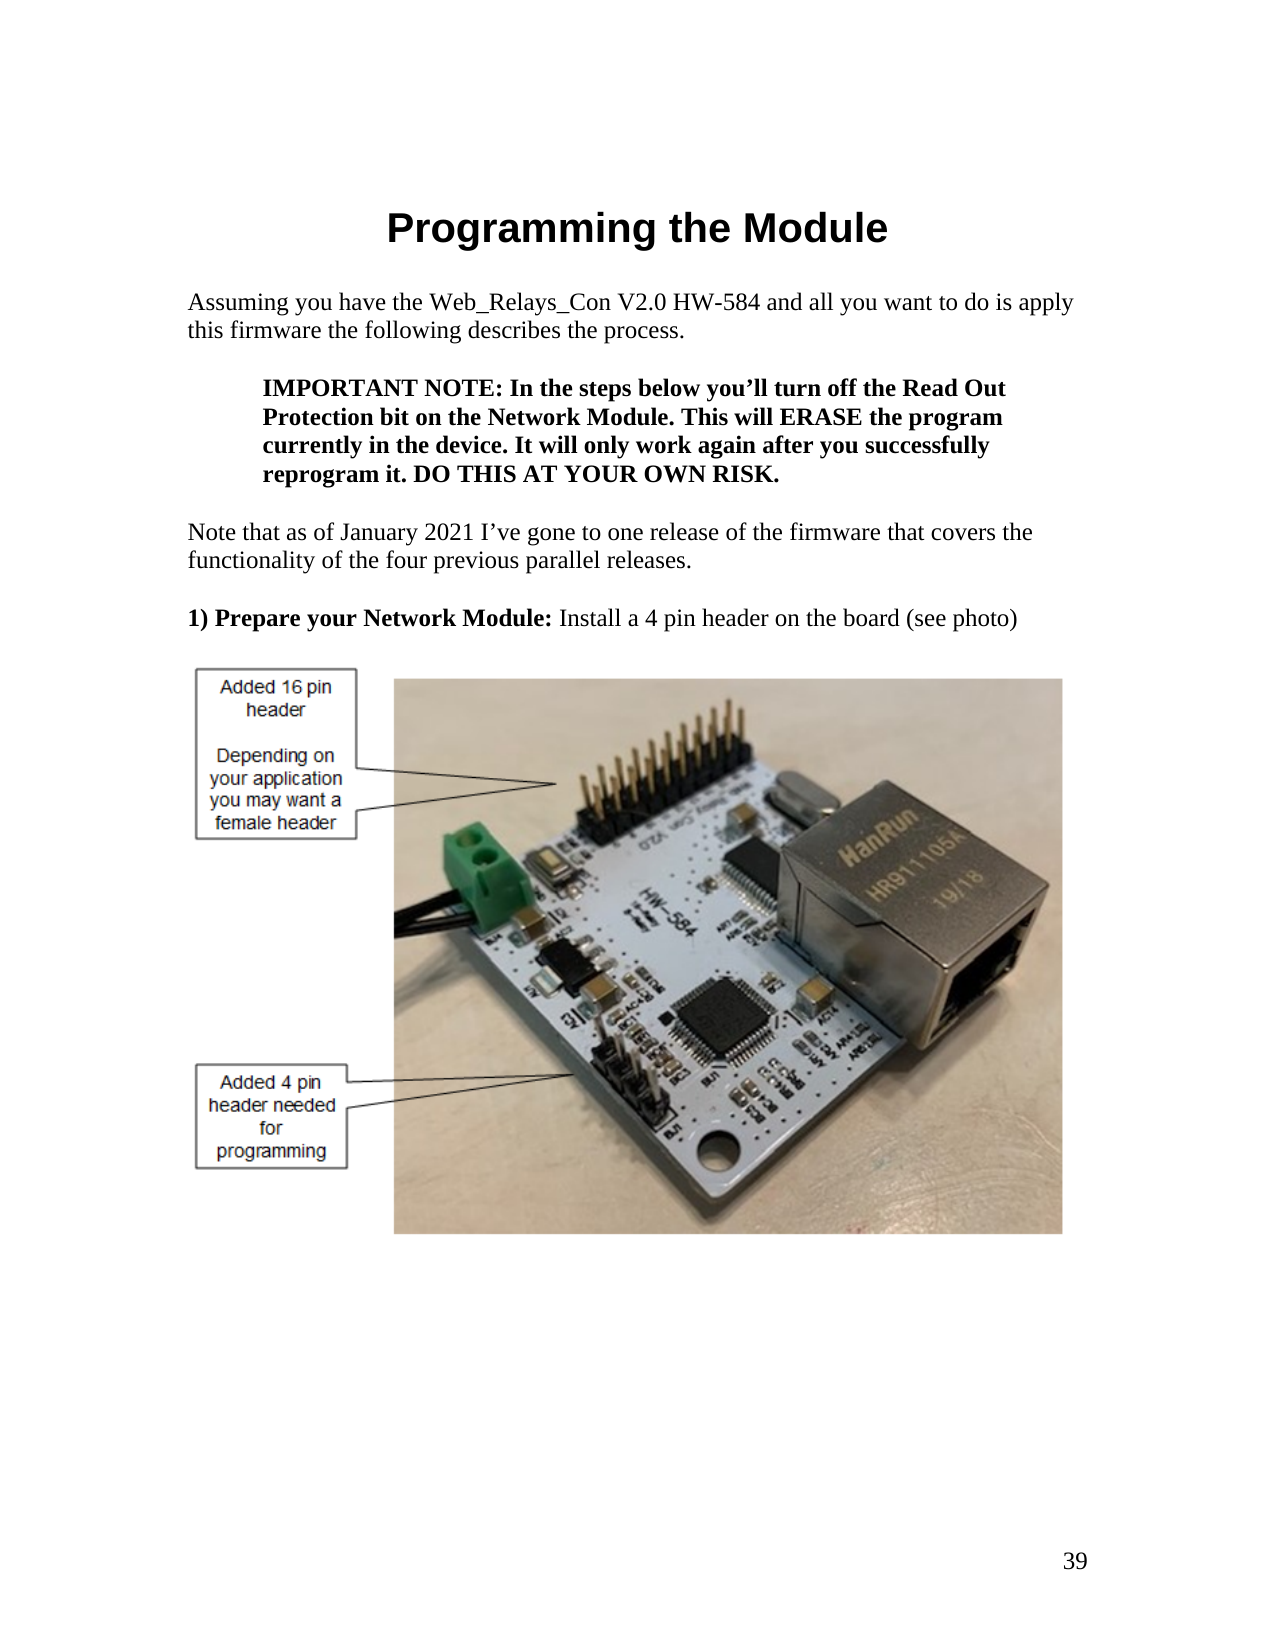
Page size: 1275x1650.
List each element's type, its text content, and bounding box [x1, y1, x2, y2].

picture [187, 660, 1072, 1245]
text Note that as of January 2021 I’ve gone to one release of the firmware that covers the functionality of the four previous parallel releases. [187, 517, 1087, 574]
subtitle Programming the Module [187, 204, 1087, 252]
text 1) Prepare your Network Module: Install a 4 pin header on the board (see photo) [187, 603, 1087, 632]
text Assuming you have the Web_Relays_Con V2.0 HW-584 and all you want to do is apply this firmware the following describes the process. [187, 287, 1087, 344]
text IMPORTANT NOTE: In the steps below you’ll turn off the Read Out Protection bit on the Network Module. This will ERASE the program currently in the device. It will only work again after you successfully reprogram it. DO THIS AT YOUR OWN RISK. [262, 373, 1087, 488]
